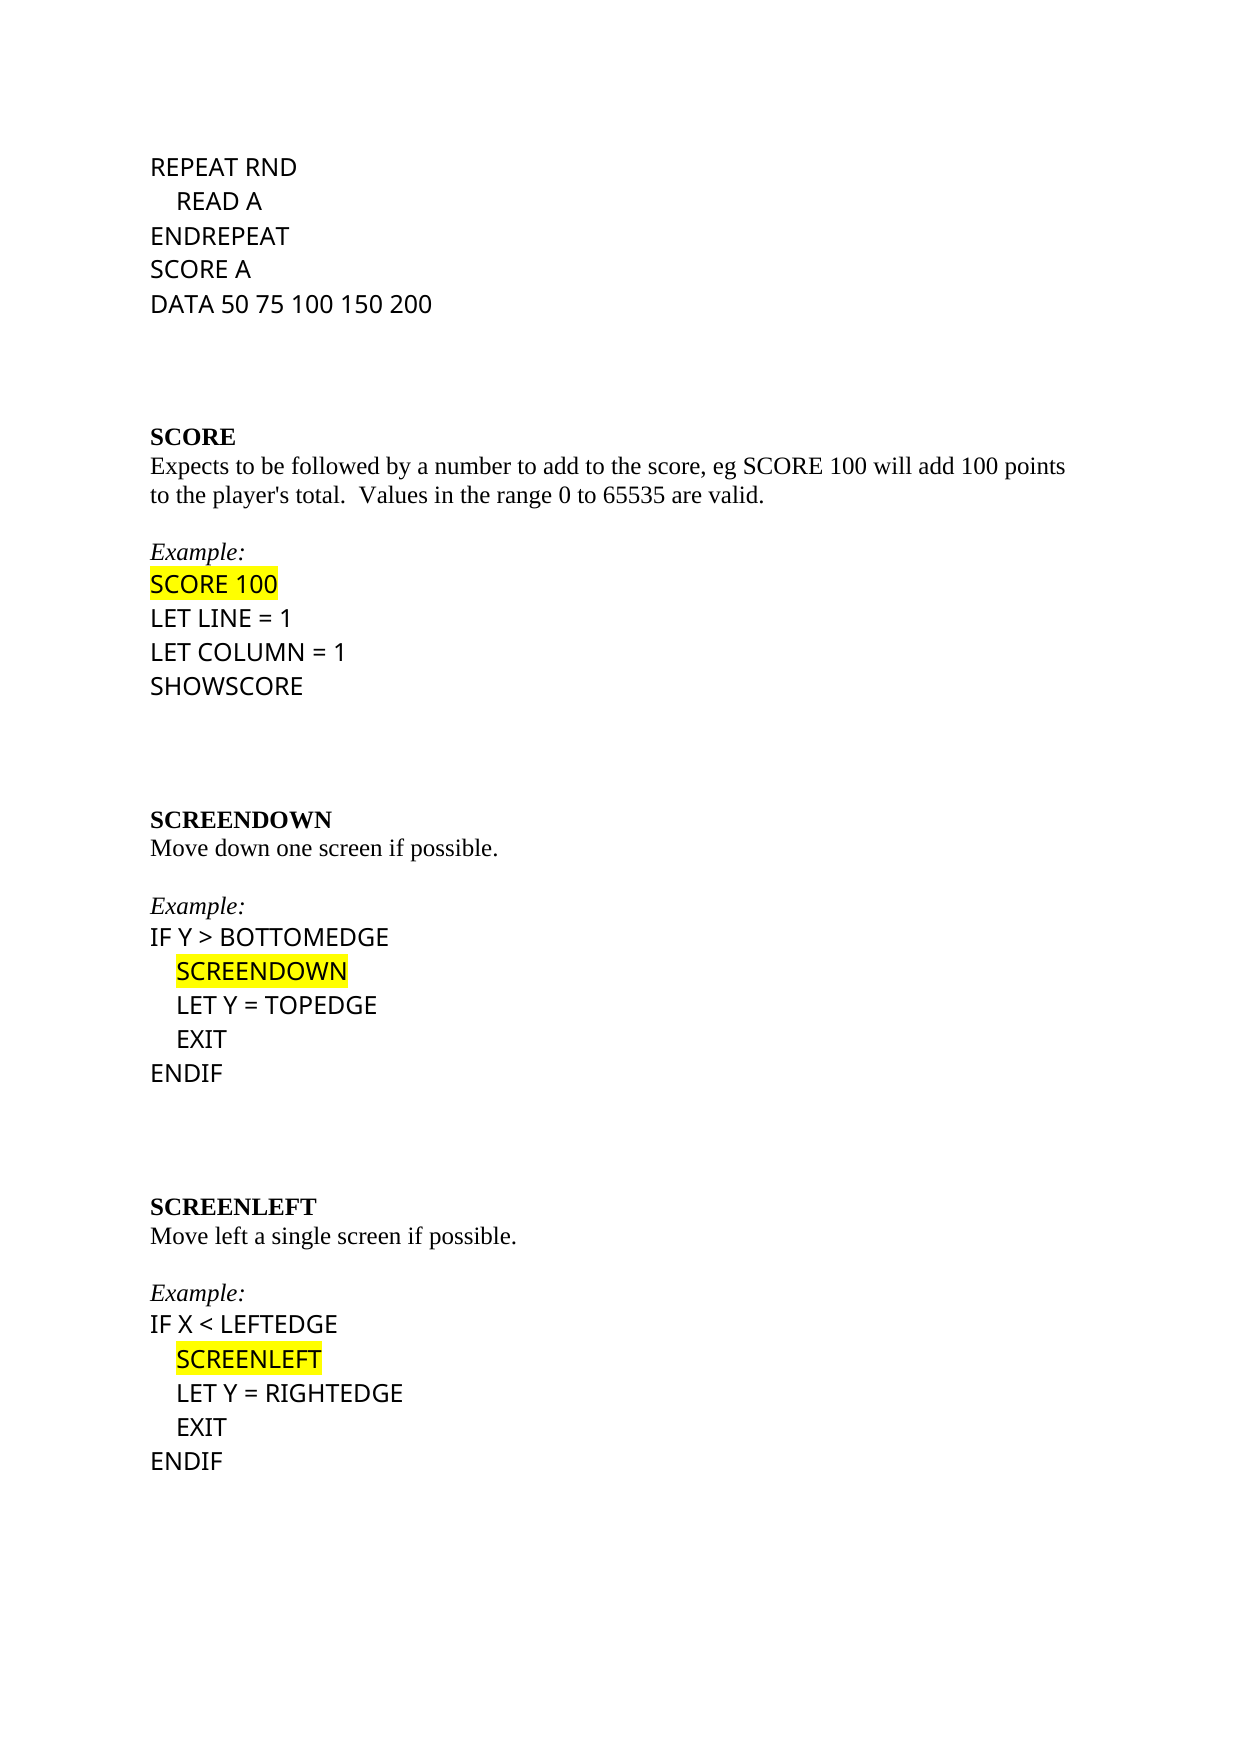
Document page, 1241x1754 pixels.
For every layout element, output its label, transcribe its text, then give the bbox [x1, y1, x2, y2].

text SCREENDOWN [150, 954, 1090, 988]
text EXIT [150, 1409, 1090, 1443]
text REPEAT RND [150, 150, 1090, 184]
text SCREENLEFT [150, 1341, 1090, 1375]
text LET Y = TOPEDGE [150, 988, 1090, 1022]
text DATA 50 75 100 150 200 [150, 286, 1090, 320]
text Expects to be followed by a number to add to the score, eg SCORE 100 will add 100 points to the player's total. Values in the range 0 to 65535 are valid. [150, 451, 1090, 509]
text SCREENLEFT [150, 1192, 1090, 1221]
text SCREENDOWN [150, 805, 1090, 833]
text SCORE A [150, 252, 1090, 286]
text SCORE [150, 422, 1090, 451]
text SCORE 100 [150, 566, 1090, 600]
text EXIT [150, 1022, 1090, 1056]
text Example: [150, 1278, 1090, 1307]
text LET COLUMN = 1 [150, 634, 1090, 668]
text Example: [150, 891, 1090, 920]
text LET Y = RIGHTEDGE [150, 1375, 1090, 1409]
text LET LINE = 1 [150, 600, 1090, 634]
text ENDIF [150, 1056, 1090, 1090]
text Example: [150, 537, 1090, 566]
text IF Y > BOTTOMEDGE [150, 920, 1090, 954]
text IF X < LEFTEDGE [150, 1307, 1090, 1341]
text ENDIF [150, 1443, 1090, 1477]
text Move down one screen if possible. [150, 833, 1090, 862]
text SHOWSCORE [150, 668, 1090, 702]
text ENDREPEAT [150, 218, 1090, 252]
text Move left a single screen if possible. [150, 1221, 1090, 1250]
text READ A [150, 184, 1090, 218]
